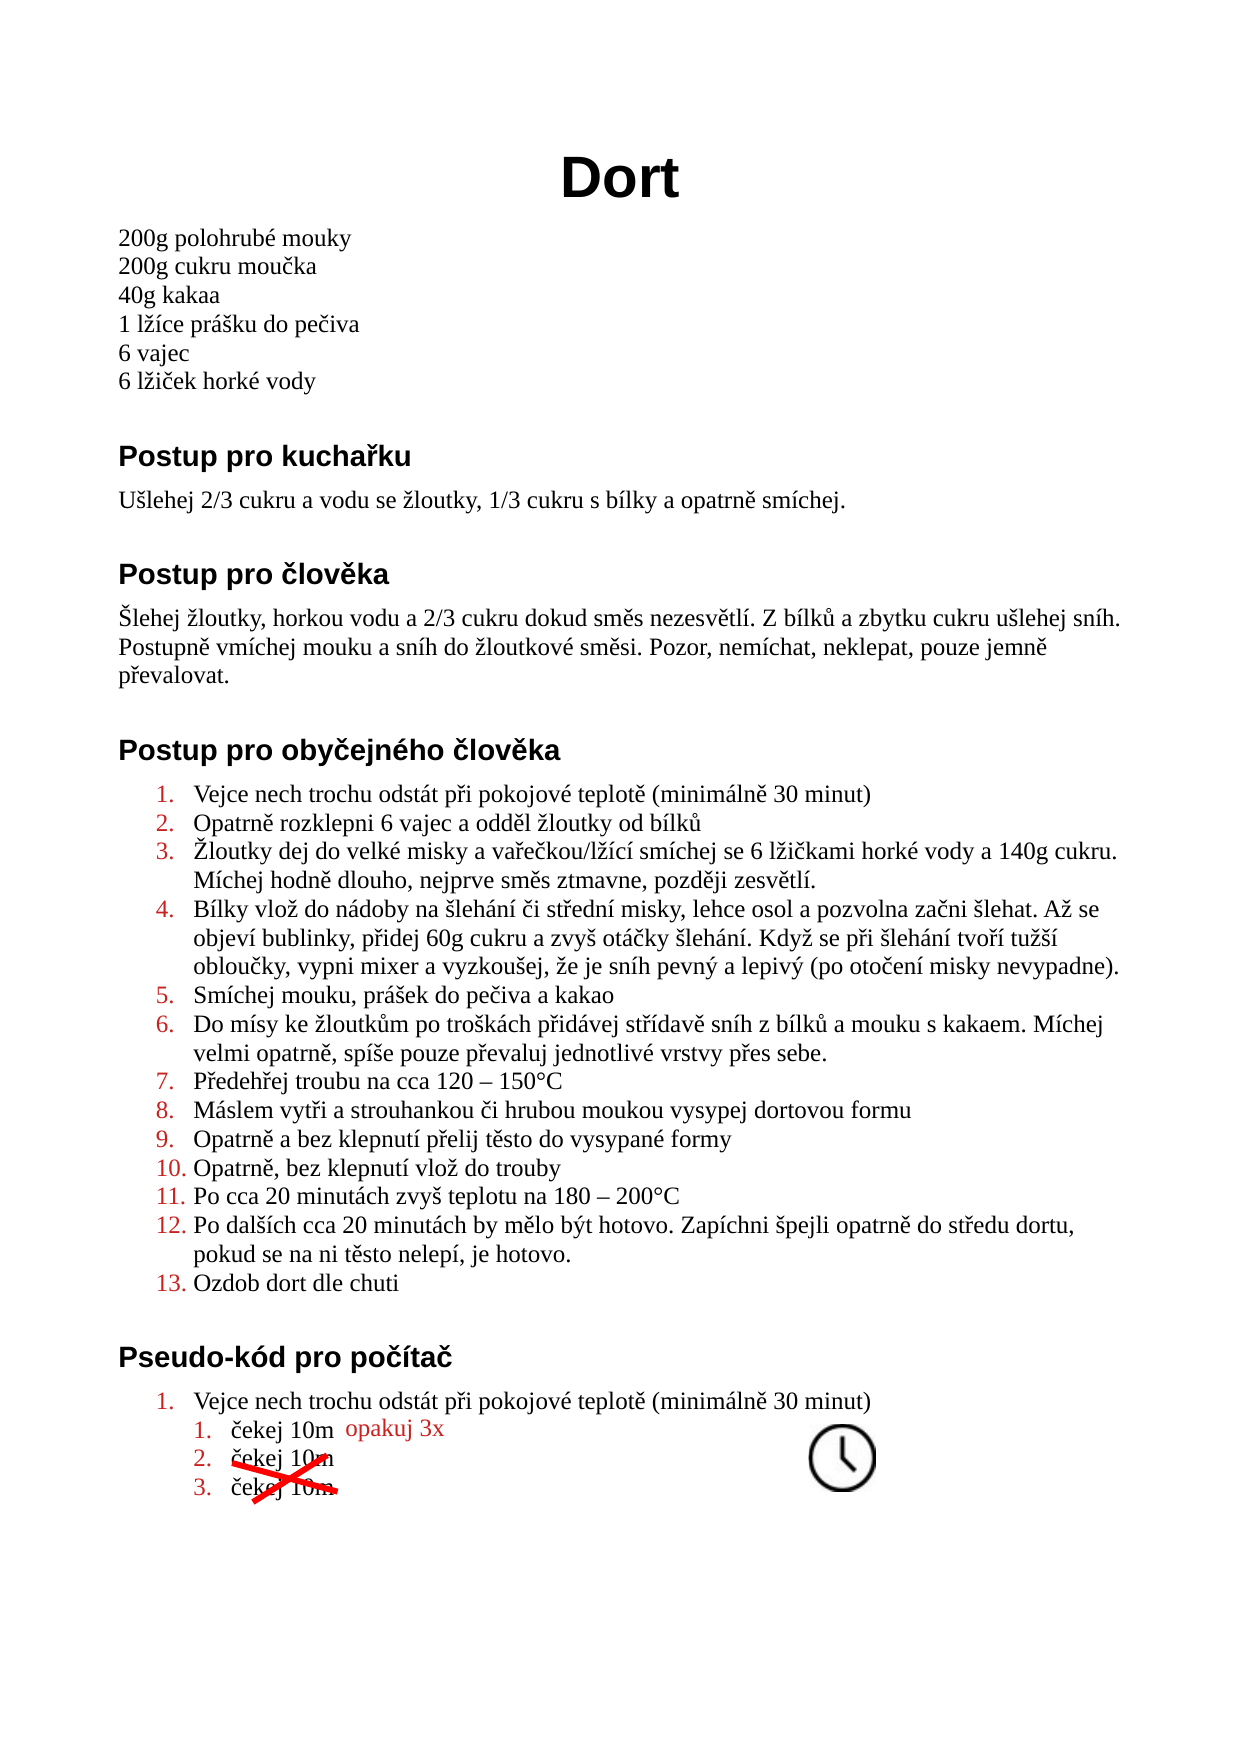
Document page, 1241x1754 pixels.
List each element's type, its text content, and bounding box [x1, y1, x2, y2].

list [876, 1443, 1122, 1472]
text Ušlehej 2/3 cukru a vodu se žloutky, 1/3 cukru s bílky a opatrně smíchej. [118, 485, 1122, 513]
list Po cca 20 minutách zvyš teplotu na 180 – 200°C [156, 1181, 1122, 1210]
list Předehřej troubu na cca 120 – 150°C [156, 1066, 1122, 1095]
list Žloutky dej do velké misky a vařečkou/lžící smíchej se 6 lžičkami horké vody a 140g cukru. Míchej hodně dlouho, nejprve směs ztmavne, později zesvětlí. [156, 836, 1122, 894]
subtitle Postup pro obyčejného člověka [118, 733, 1122, 766]
list Po dalších cca 20 minutách by mělo být hotovo. Zapíchni špejli opatrně do středu dortu, pokud se na ni těsto nelepí, je hotovo. [156, 1210, 1122, 1268]
picture [808, 1424, 876, 1492]
list čekej 10m [193, 1472, 279, 1501]
list čekej 10m [193, 1415, 1122, 1443]
list Vejce nech trochu odstát při pokojové teplotě (minimálně 30 minut) [156, 779, 1122, 808]
list Ozdob dort dle chuti [156, 1268, 1122, 1296]
text 40g kakaa [118, 280, 1122, 309]
list Opatrně, bez klepnutí vlož do trouby [156, 1153, 1122, 1181]
list Do mísy ke žloutkům po troškách přidávej střídavě sníh z bílků a mouku s kakaem. Míchej velmi opatrně, spíše pouze převaluj jednotlivé vrstvy přes sebe. [156, 1009, 1122, 1066]
list Opatrně a bez klepnutí přelij těsto do vysypané formy [156, 1124, 1122, 1153]
text 200g polohrubé mouky [118, 223, 1122, 251]
text 6 lžiček horké vody [118, 366, 1122, 395]
list Bílky vlož do nádoby na šlehání či střední misky, lehce osol a pozvolna začni šlehat. Až se objeví bublinky, přidej 60g cukru a zvyš otáčky šlehání. Když se při šlehání tvoří tužší obloučky, vypni mixer a vyzkoušej, že je sníh pevný a lepivý (po otočení misky nevypadne). [156, 894, 1122, 980]
subtitle Postup pro kuchařku [118, 438, 1122, 472]
subtitle Pseudo-kód pro počítač [118, 1340, 1122, 1373]
list Smíchej mouku, prášek do pečiva a kakao [156, 980, 1122, 1009]
text 200g cukru moučka [118, 251, 1122, 280]
text 6 vajec [118, 338, 1122, 366]
list čekej 10m [262, 1472, 1122, 1501]
title Dort [118, 143, 1122, 210]
list Máslem vytři a strouhankou či hrubou moukou vysypej dortovou formu [156, 1095, 1122, 1124]
list čekej 10m [193, 1443, 808, 1472]
text Šlehej žloutky, horkou vodu a 2/3 cukru dokud směs nezesvětlí. Z bílků a zbytku cukru ušlehej sníh. Postupně vmíchej mouku a sníh do žloutkové směsi. Pozor, nemíchat, neklepat, pouze jemně převalovat. [118, 603, 1122, 689]
subtitle Postup pro člověka [118, 557, 1122, 591]
list Opatrně rozklepni 6 vajec a odděl žloutky od bílků [156, 808, 1122, 836]
list Vejce nech trochu odstát při pokojové teplotě (minimálně 30 minut) [156, 1386, 1122, 1415]
text 1 lžíce prášku do pečiva [118, 309, 1122, 338]
